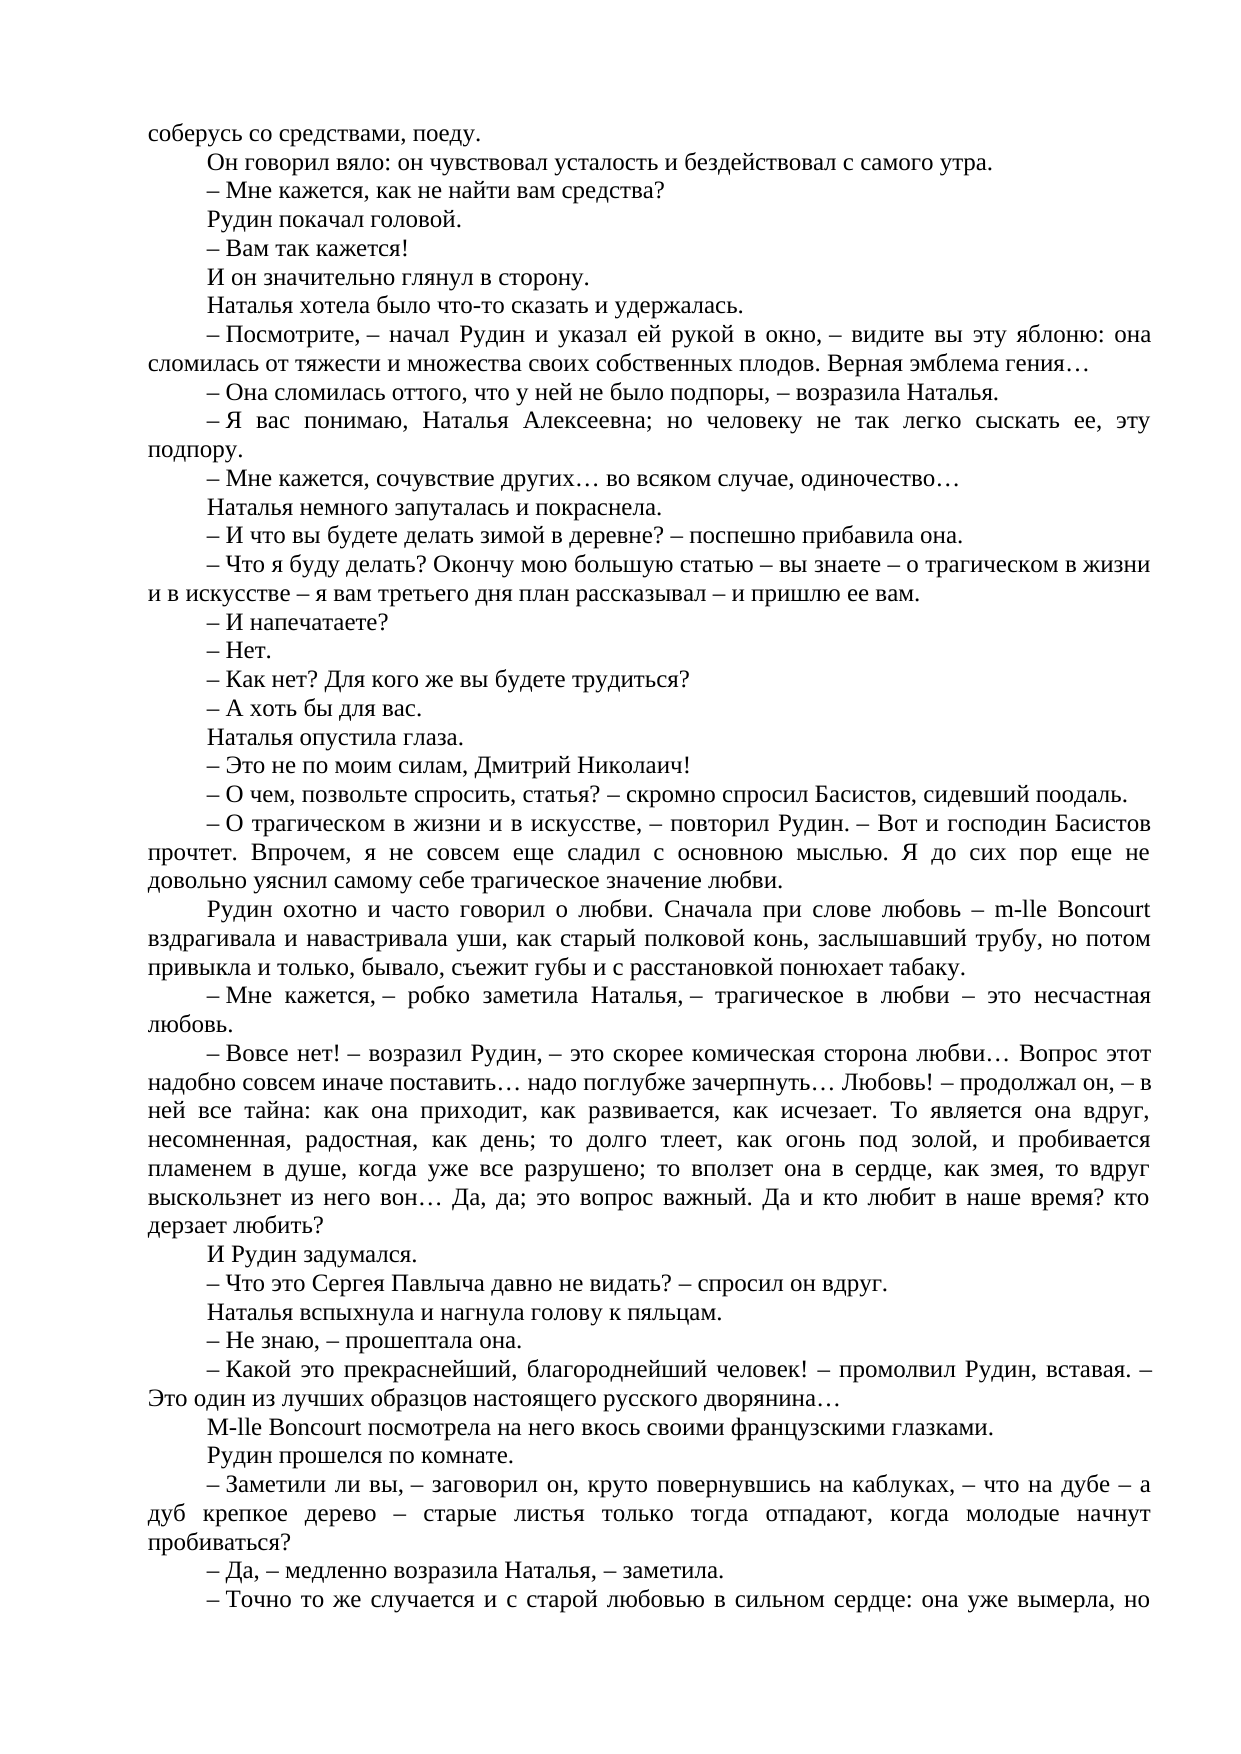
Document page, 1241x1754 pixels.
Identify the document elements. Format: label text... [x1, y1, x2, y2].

text Рудин покачал головой. [148, 204, 1152, 233]
text – Как нет? Для кого же вы будете трудиться? [148, 664, 1152, 693]
text – Точно то же случается и с старой любовью в сильном сердце: она уже вымерла, но [148, 1584, 1152, 1613]
text – Да, – медленно возразила Наталья, – заметила. [148, 1556, 1152, 1584]
text – О чем, позвольте спросить, статья? – скромно спросил Басистов, сидевший поодаль. [148, 779, 1152, 808]
text – Не знаю, – прошептала она. [148, 1326, 1152, 1354]
text – О трагическом в жизни и в искусстве, – повторил Рудин. – Вот и господин Басистов прочтет. Впрочем, я не совсем еще сладил с основною мыслью. Я до сих пор еще не довольно уяснил самому себе трагическое значение любви. [148, 808, 1152, 894]
text – Вовсе нет! – возразил Рудин, – это скорее комическая сторона любви… Вопрос этот надобно совсем иначе поставить… надо поглубже зачерпнуть… Любовь! – продолжал он, – в ней все тайна: как она приходит, как развивается, как исчезает. То является она вдруг, несомненная, радостная, как день; то долго тлеет, как огонь под золой, и пробивается пламенем в душе, когда уже все разрушено; то вползет она в сердце, как змея, то вдруг выскользнет из него вон… Да, да; это вопрос важный. Да и кто любит в наше время? кто дерзает любить? [148, 1038, 1152, 1239]
text M-lle Boncourt посмотрела на него вкось своими французскими глазками. [148, 1412, 1152, 1441]
text – Нет. [148, 636, 1152, 664]
text – Вам так кажется! [148, 233, 1152, 262]
text – Я вас понимаю, Наталья Алексеевна; но человеку не так легко сыскать ее, эту подпору. [148, 406, 1152, 463]
text – Заметили ли вы, – заговорил он, круто повернувшись на каблуках, – что на дубе – а дуб крепкое дерево – старые листья только тогда отпадают, когда молодые начнут пробиваться? [148, 1469, 1152, 1556]
text И он значительно глянул в сторону. [148, 262, 1152, 291]
text – Мне кажется, как не найти вам средства? [148, 176, 1152, 204]
text – А хоть бы для вас. [148, 693, 1152, 722]
text – Что я буду делать? Окончу мою большую статью – вы знаете – о трагическом в жизни и в искусстве – я вам третьего дня план рассказывал – и пришлю ее вам. [148, 549, 1152, 607]
text И Рудин задумался. [148, 1239, 1152, 1268]
text – Это не по моим силам, Дмитрий Николаич! [148, 751, 1152, 779]
text – Посмотрите, – начал Рудин и указал ей рукой в окно, – видите вы эту яблоню: она сломилась от тяжести и множества своих собственных плодов. Верная эмблема гения… [148, 319, 1152, 377]
text – Что это Сергея Павлыча давно не видать? – спросил он вдруг. [148, 1268, 1152, 1297]
text Рудин прошелся по комнате. [148, 1441, 1152, 1469]
text – И что вы будете делать зимой в деревне? – поспешно прибавила она. [148, 521, 1152, 549]
text Наталья вспыхнула и нагнула голову к пяльцам. [148, 1297, 1152, 1326]
text – Она сломилась оттого, что у ней не было подпоры, – возразила Наталья. [148, 377, 1152, 406]
text – Какой это прекраснейший, благороднейший человек! – промолвил Рудин, вставая. – Это один из лучших образцов настоящего русского дворянина… [148, 1354, 1152, 1412]
text – Мне кажется, – робко заметила Наталья, – трагическое в любви – это несчастная любовь. [148, 981, 1152, 1038]
text Наталья немного запуталась и покраснела. [148, 492, 1152, 521]
text Наталья опустила глаза. [148, 722, 1152, 751]
text Рудин охотно и часто говорил о любви. Сначала при слове любовь – m-lle Boncourt вздрагивала и навастривала уши, как старый полковой конь, заслышавший трубу, но потом привыкла и только, бывало, съежит губы и с расстановкой понюхает табаку. [148, 894, 1152, 981]
text – Мне кажется, сочувствие других… во всяком случае, одиночество… [148, 463, 1152, 492]
text – И напечатаете? [148, 607, 1152, 636]
text Наталья хотела было что-то сказать и удержалась. [148, 291, 1152, 319]
text Он говорил вяло: он чувствовал усталость и бездействовал с самого утра. [148, 147, 1152, 176]
text соберусь со средствами, поеду. [148, 118, 1152, 147]
